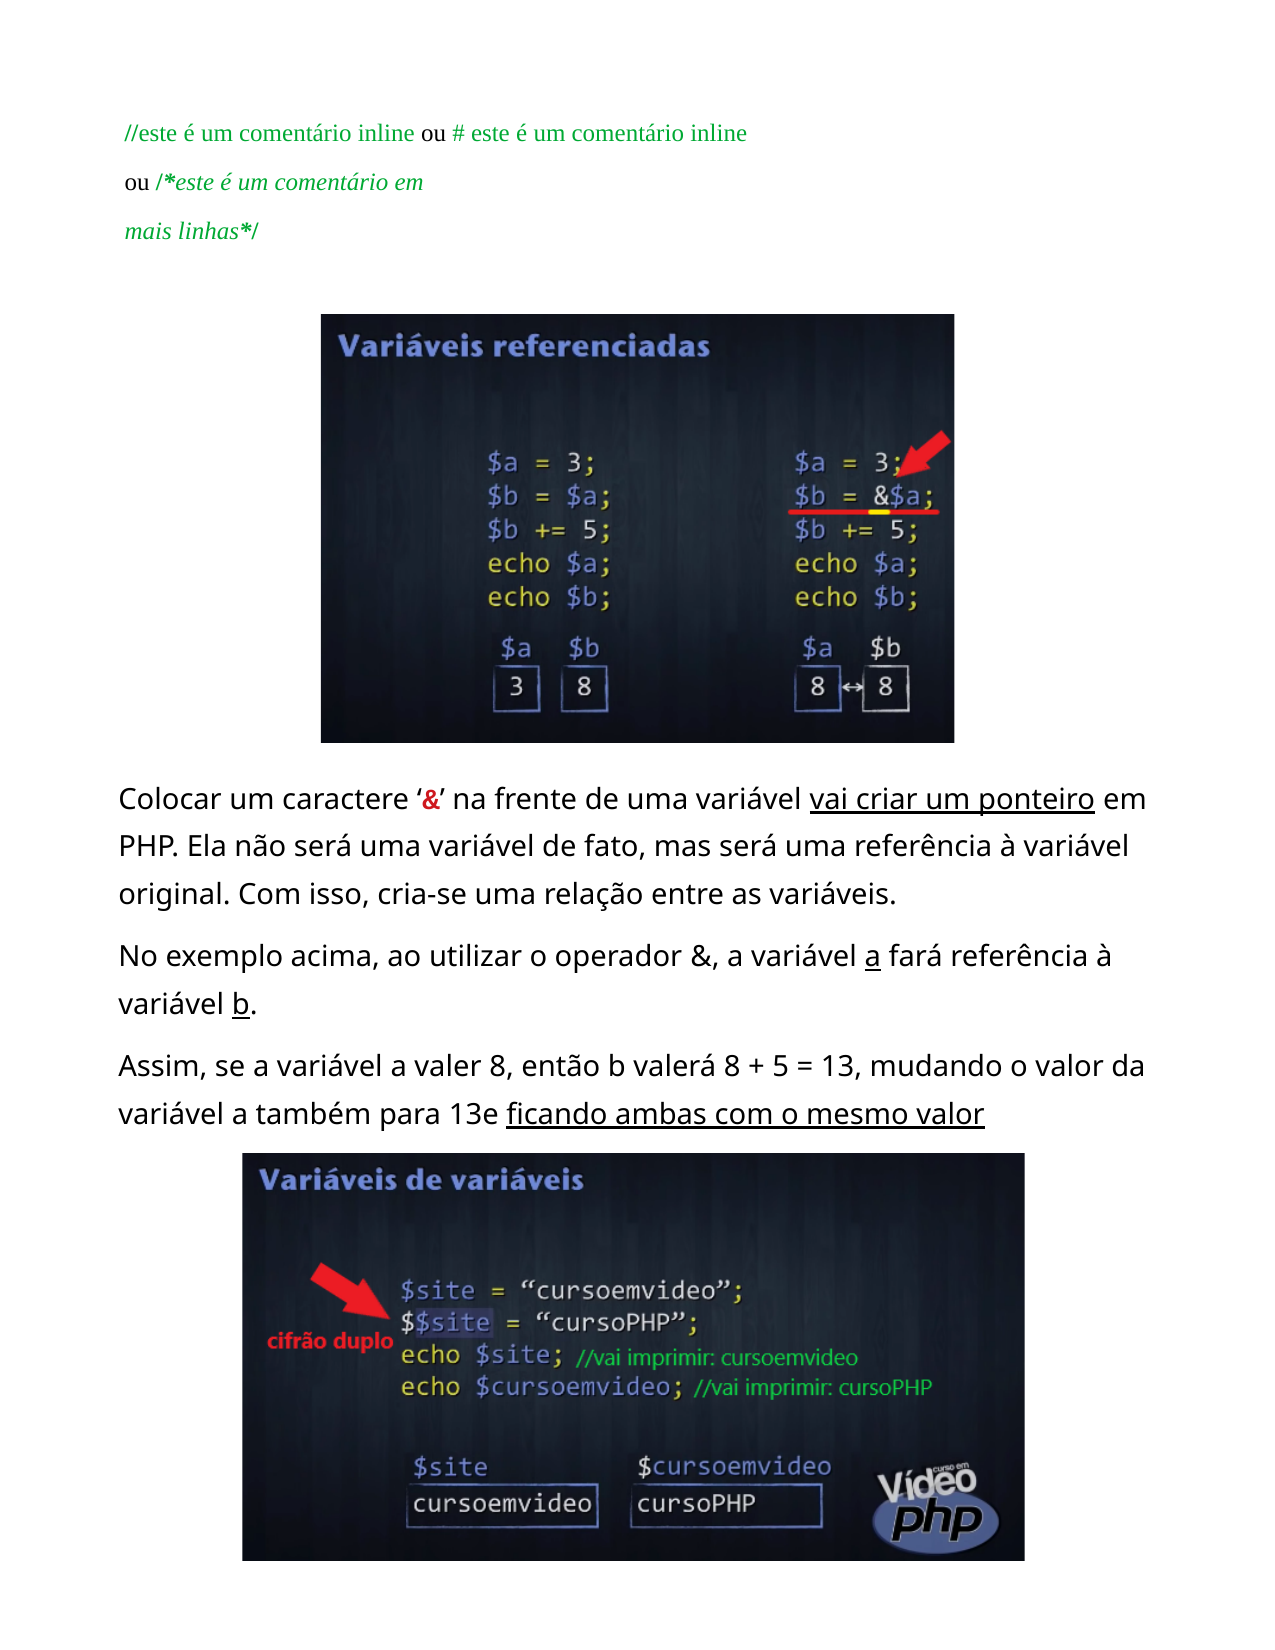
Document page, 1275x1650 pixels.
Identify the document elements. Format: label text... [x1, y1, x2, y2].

text No exemplo acima, ao utilizar o operador &, a variável a fará referência à variável b. [118, 936, 1157, 1023]
text ou /*este é um comentário em [118, 167, 1157, 196]
text Assim, se a variável a valer 8, então b valerá 8 + 5 = 13, mudando o valor da variável a também para 13e ficando ambas com o mesmo valor [118, 1045, 1157, 1133]
picture [242, 1153, 1025, 1561]
text Colocar um caractere ‘&’ na frente de uma variável vai criar um ponteiro em PHP. Ela não será uma variável de fato, mas será uma referência à variável original. Com isso, cria-se uma relação entre as variáveis. [118, 778, 1157, 913]
text //este é um comentário inline ou # este é um comentário inline [118, 118, 1157, 147]
text mais linhas*/ [118, 216, 1157, 245]
picture [320, 314, 955, 743]
